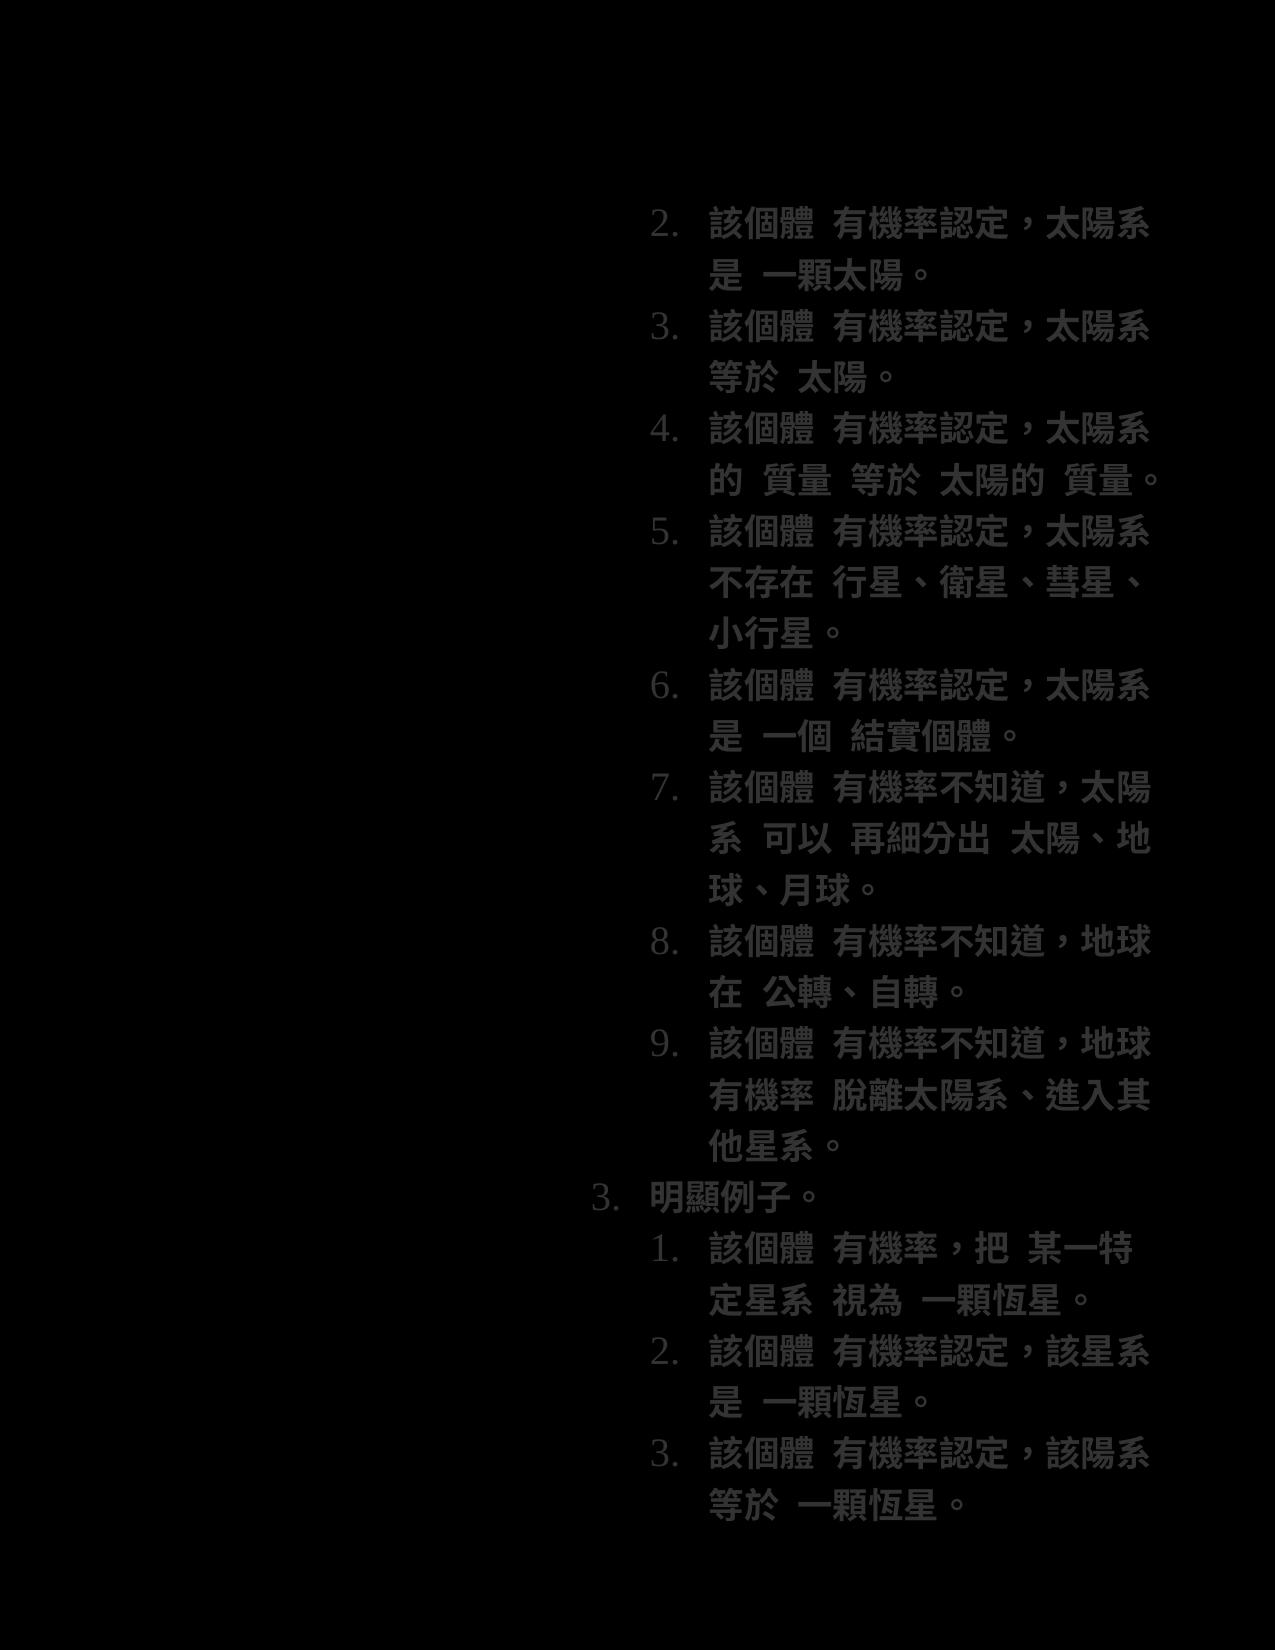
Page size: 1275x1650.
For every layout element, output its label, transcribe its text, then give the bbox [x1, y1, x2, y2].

list 該個體 有機率認定，太陽系 是 一顆太陽。 [649, 196, 1157, 298]
list 該個體 有機率認定，太陽系 等於 太陽。 [649, 298, 1157, 401]
list 該個體 有機率認定，太陽系 不存在 行星、衛星、彗星、小行星。 [649, 503, 1157, 657]
list 該個體 有機率不知道，地球 在 公轉、自轉。 [649, 913, 1157, 1016]
list 該個體 有機率認定，太陽系的 質量 等於 太陽的 質量。 [649, 401, 1157, 503]
list 該個體 有機率認定，該星系 是 一顆恆星。 [649, 1323, 1157, 1426]
list 該個體 有機率認定，該陽系 等於 一顆恆星。 [649, 1426, 1157, 1528]
list 明顯例子。 [591, 1169, 1157, 1221]
list 該個體 有機率認定，太陽系 是 一個 結實個體。 [649, 657, 1157, 759]
list 該個體 有機率不知道，太陽系 可以 再細分出 太陽、地球、月球。 [649, 759, 1157, 913]
list 該個體 有機率，把 某一特定星系 視為 一顆恆星。 [649, 1221, 1157, 1323]
list 該個體 有機率不知道，地球 有機率 脫離太陽系、進入其他星系。 [649, 1016, 1157, 1169]
